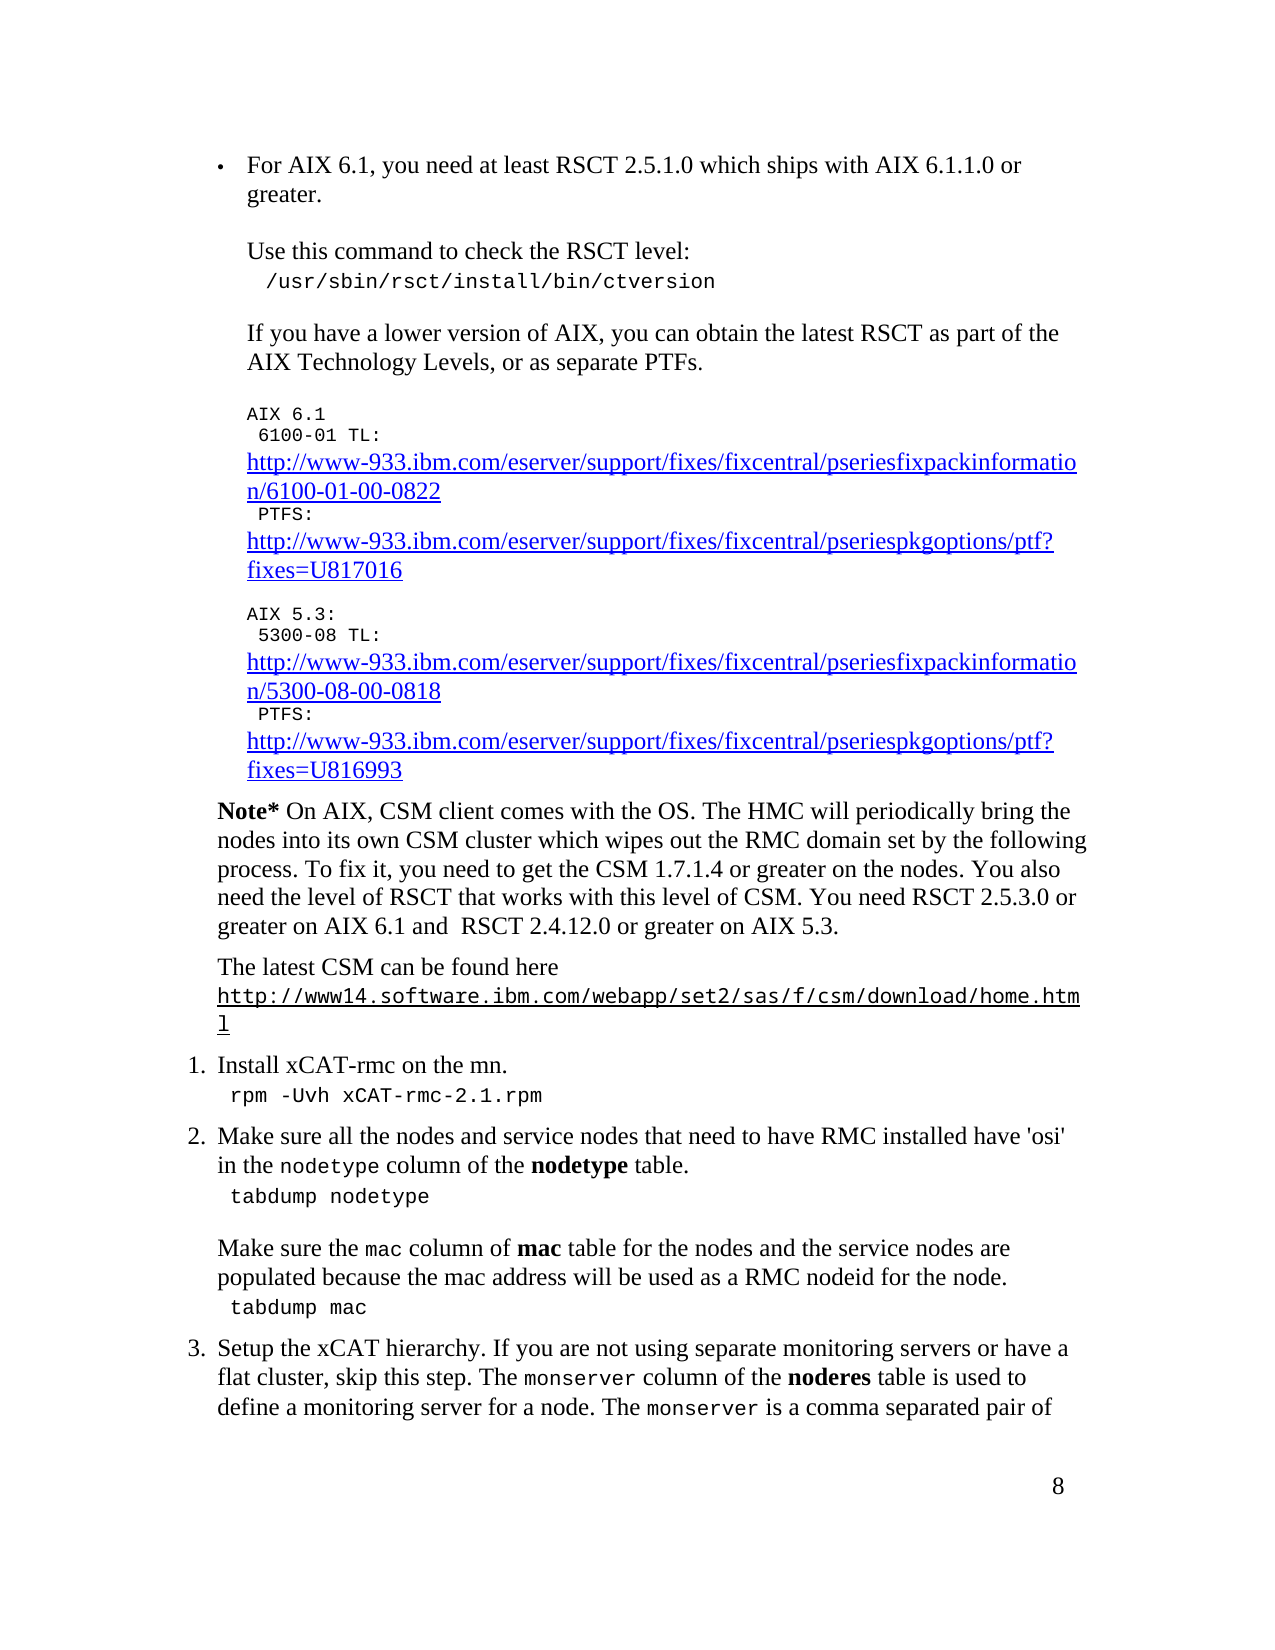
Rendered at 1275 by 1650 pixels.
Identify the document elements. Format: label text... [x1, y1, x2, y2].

list Install xCAT-rmc on the mn. rpm -Uvh xCAT-rmc-2.1.rpm [187, 1051, 1087, 1109]
list For AIX 6.1, you need at least RSCT 2.5.1.0 which ships with AIX 6.1.1.0 or greater. Use this command to check the RSCT level: /usr/sbin/rsct/install/bin/ctversion If you have a lower version of AIX, you can obtain the latest RSCT as part of the AIX Technology Levels, or as separate PTFs. AIX 6.1 6100-01 TL: http://www-933.ibm.com/eserver/support/fixes/fixcentral/pseriesfixpackinformation/6100-01-00-0822 PTFS: http://www-933.ibm.com/eserver/support/fixes/fixcentral/pseriespkgoptions/ptf?fixes=U817016 AIX 5.3: 5300-08 TL: http://www-933.ibm.com/eserver/support/fixes/fixcentral/pseriesfixpackinformation/5300-08-00-0818 PTFS: http://www-933.ibm.com/eserver/support/fixes/fixcentral/pseriespkgoptions/ptf?fixes=U816993 [217, 150, 1087, 784]
list The latest CSM can be found here http://www14.software.ibm.com/webapp/set2/sas/f/csm/download/home.html [187, 952, 1087, 1038]
list Setup the xCAT hierarchy. If you are not using separate monitoring servers or have a flat cluster, skip this step. The monserver column of the noderes table is used to define a monitoring server for a node. The monserver is a comma separated pair of [187, 1333, 1087, 1421]
list Make sure all the nodes and service nodes that need to have RMC installed have 'osi' in the nodetype column of the nodetype table. tabdump nodetype Make sure the mac column of mac table for the nodes and the service nodes are populated because the mac address will be used as a RMC nodeid for the node. tabdump mac [187, 1121, 1087, 1321]
list Note* On AIX, CSM client comes with the OS. The HMC will periodically bring the nodes into its own CSM cluster which wipes out the RMC domain set by the following process. To fix it, you need to get the CSM 1.7.1.4 or greater on the nodes. You also need the level of RSCT that works with this level of CSM. You need RSCT 2.5.3.0 or greater on AIX 6.1 and RSCT 2.4.12.0 or greater on AIX 5.3. [187, 796, 1087, 940]
